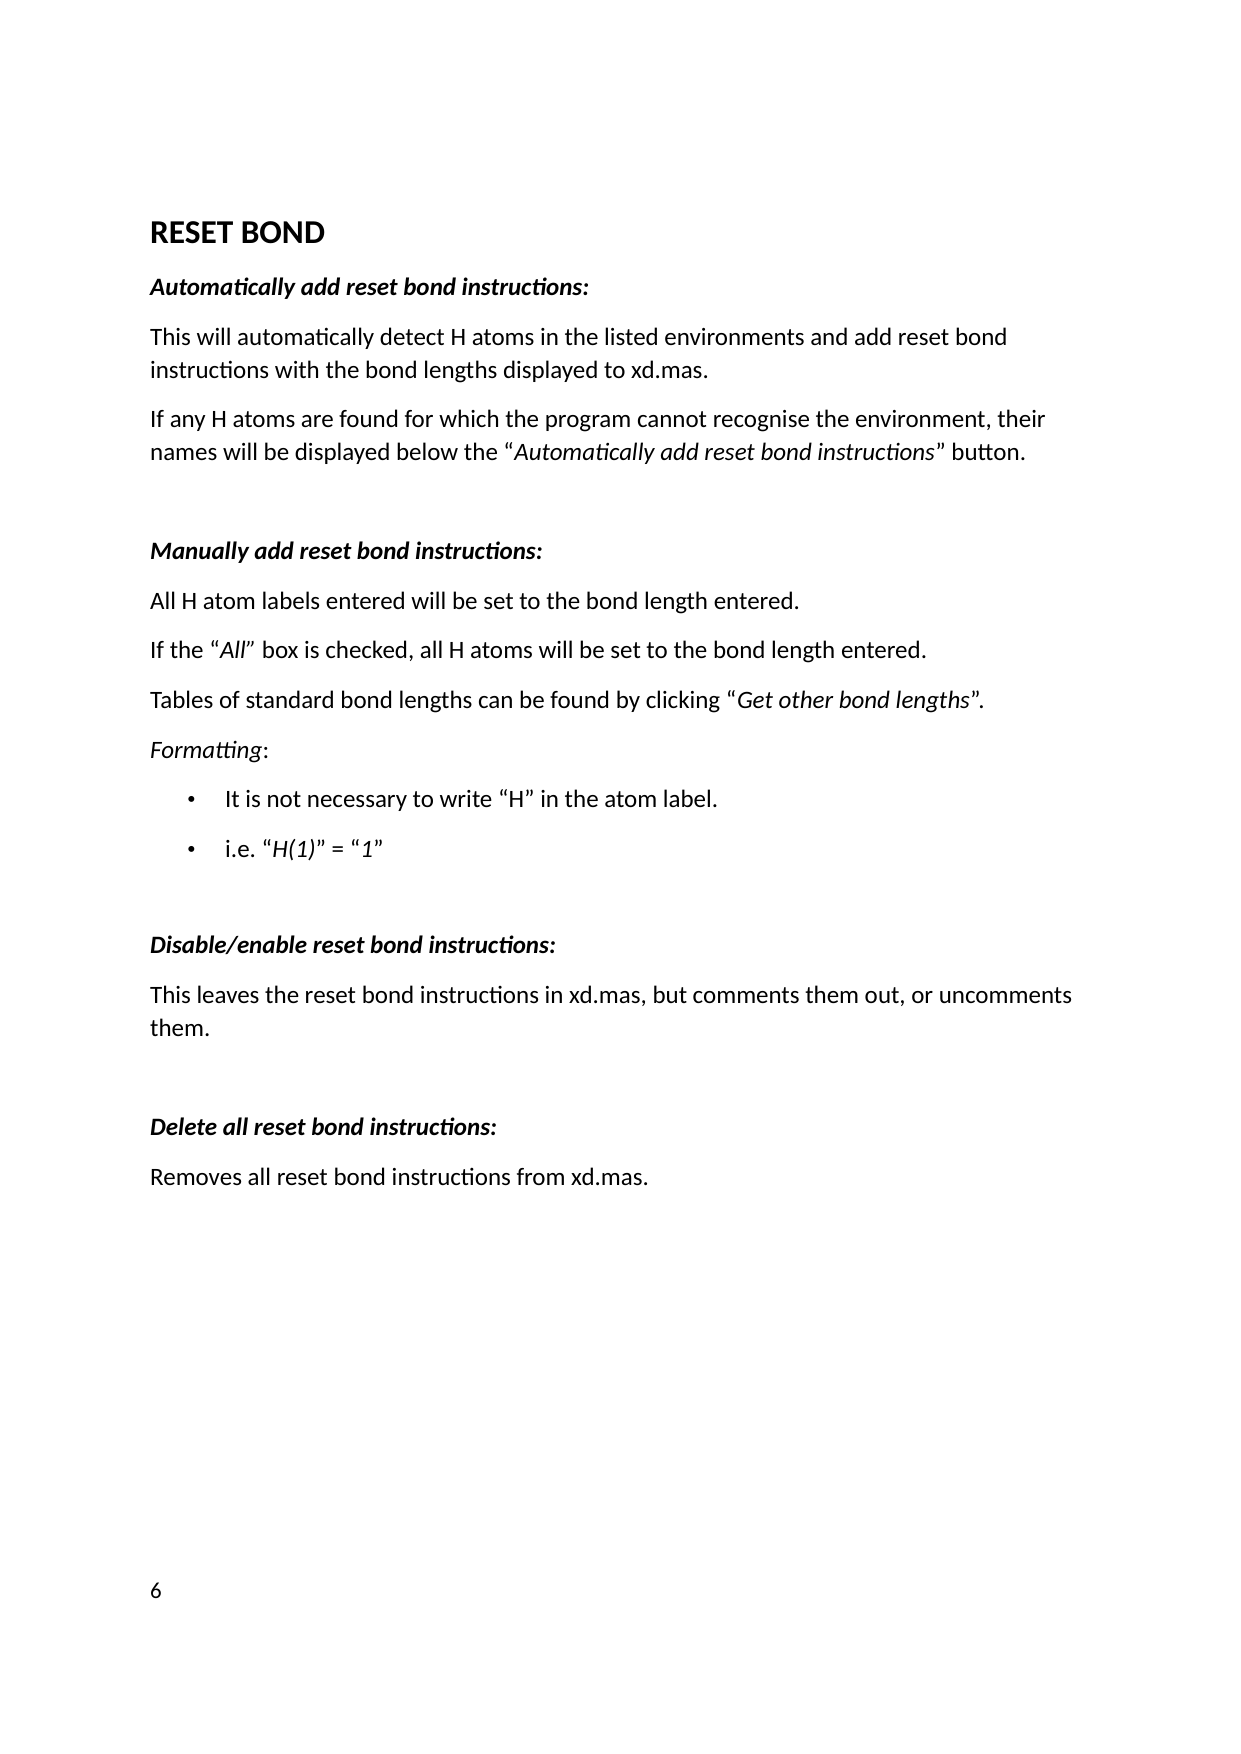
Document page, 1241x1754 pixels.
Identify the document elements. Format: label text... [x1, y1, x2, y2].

text Formatting: [150, 734, 1090, 764]
text Delete all reset bond instructions: [150, 1111, 1090, 1142]
text This leaves the reset bond instructions in xd.mas, but comments them out, or uncomments them. [150, 979, 1090, 1042]
text Disable/enable reset bond instructions: [150, 929, 1090, 960]
text Removes all reset bond instructions from xd.mas. [150, 1161, 1090, 1191]
list i.e. “H(1)” = “1” [187, 833, 1090, 863]
list It is not necessary to write “H” in the atom label. [187, 783, 1090, 814]
text Tables of standard bond lengths can be found by clicking “Get other bond lengths”. [150, 684, 1090, 715]
text Manually add reset bond instructions: [150, 535, 1090, 566]
text RESET BOND [150, 211, 1090, 251]
text All H atom labels entered will be set to the bond length entered. [150, 585, 1090, 616]
text This will automatically detect H atoms in the listed environments and add reset bond instructions with the bond lengths displayed to xd.mas. [150, 321, 1090, 384]
text If the “All” box is checked, all H atoms will be set to the bond length entered. [150, 634, 1090, 665]
text If any H atoms are found for which the program cannot recognise the environment, their names will be displayed below the “Automatically add reset bond instructions” button. [150, 403, 1090, 467]
text Automatically add reset bond instructions: [150, 271, 1090, 302]
